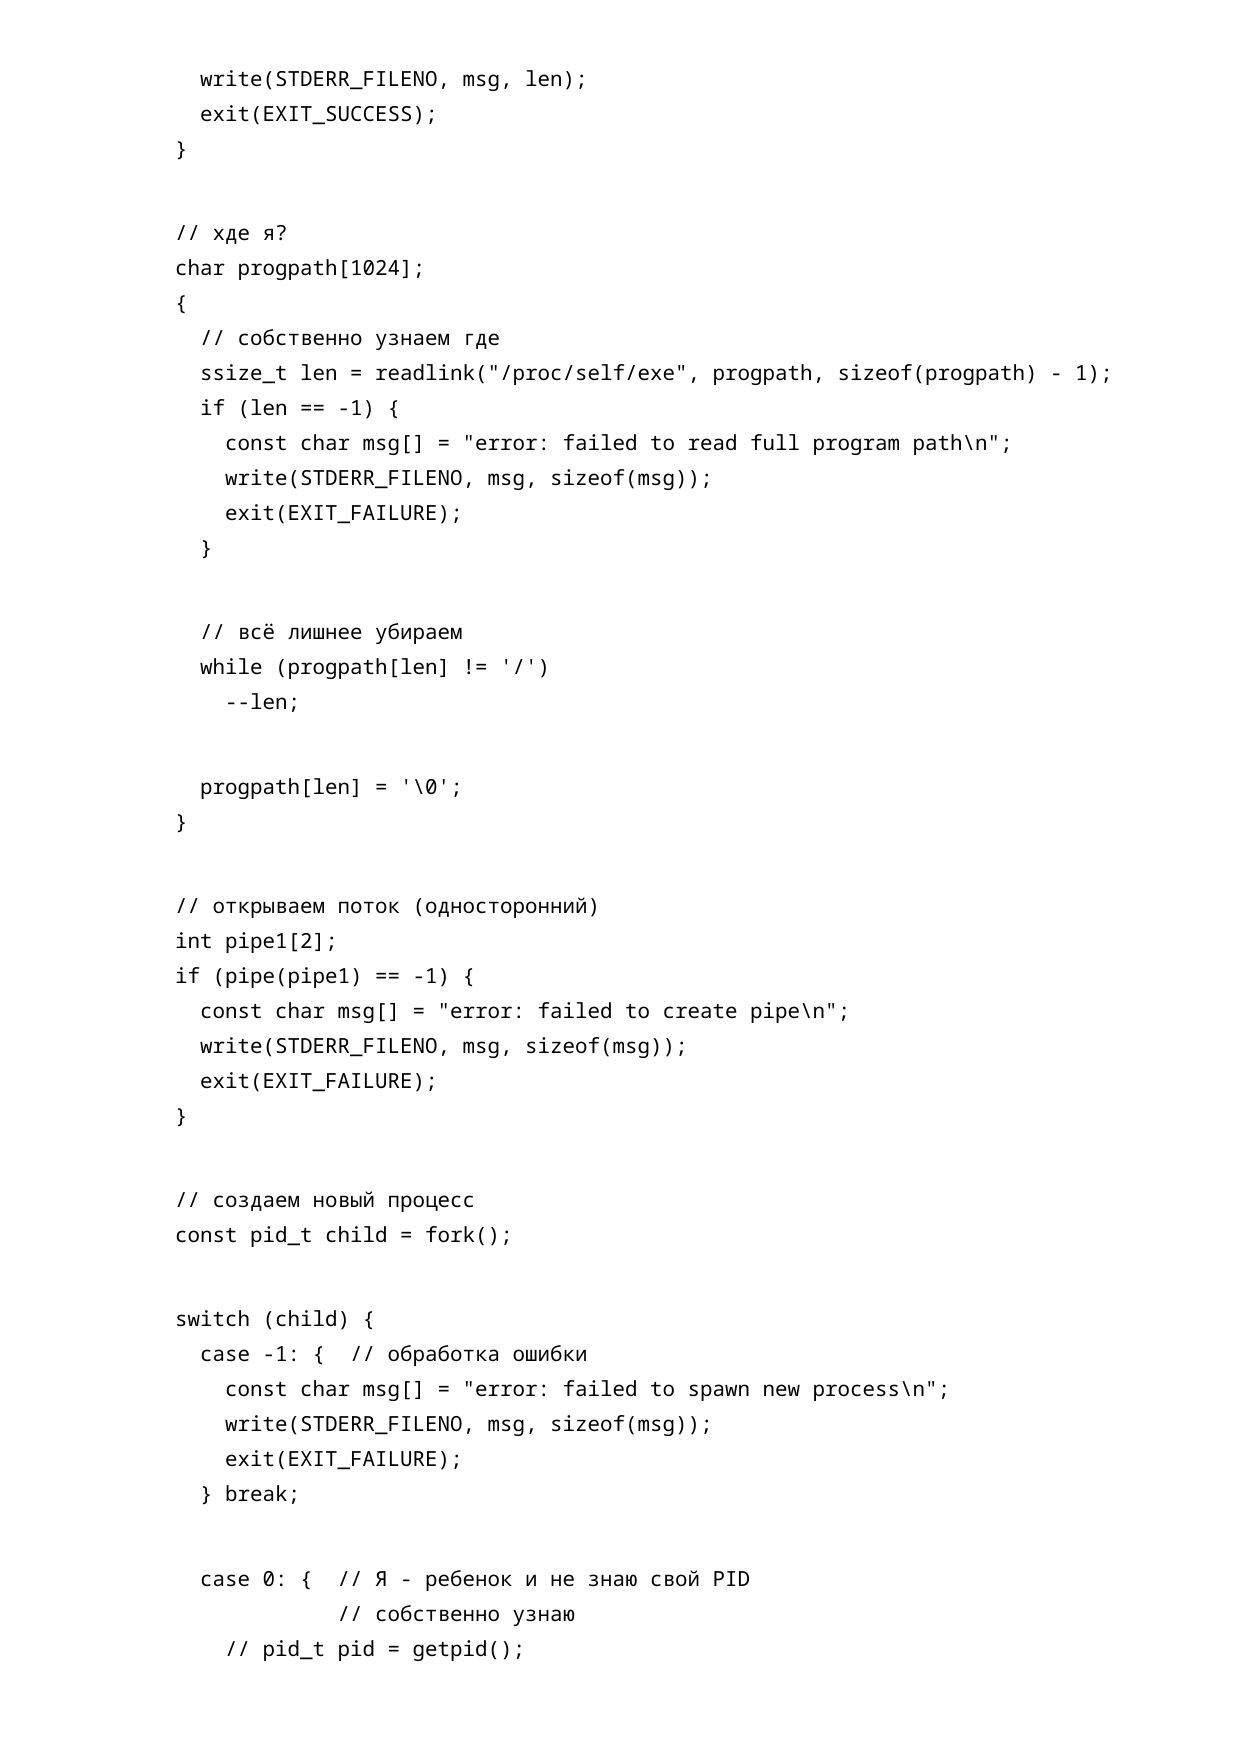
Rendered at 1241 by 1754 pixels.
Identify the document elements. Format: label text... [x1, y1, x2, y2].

text // pid_t pid = getpid(); [506, 1645, 1147, 1659]
text } [206, 544, 1147, 558]
text } [150, 1112, 182, 1126]
text exit(EXIT_SUCCESS); [256, 110, 418, 124]
text write(STDERR_FILENO, msg, sizeof(msg)); [693, 474, 1147, 488]
text if (pipe(pipe1) == -1) { [150, 972, 219, 986]
text } [181, 818, 1147, 832]
text write(STDERR_FILENO, msg, len); [568, 75, 1147, 89]
text progpath[len] = '\0'; [307, 783, 356, 797]
text // собственно узнаю [518, 1610, 1147, 1624]
text exit(EXIT_SUCCESS); [418, 110, 1147, 124]
text write(STDERR_FILENO, msg, sizeof(msg)); [497, 1042, 607, 1056]
text char progpath[1024]; [344, 264, 406, 278]
text --len; [150, 698, 1147, 713]
text const char msg[] = "error: failed to spawn new process\n"; [703, 1386, 814, 1400]
text while (progpath[len] != '/') [340, 663, 1147, 678]
text if (len == -1) { [368, 404, 394, 418]
text exit(EXIT_SUCCESS); [150, 110, 257, 124]
text write(STDERR_FILENO, msg, len); [497, 75, 568, 89]
text // собственно узнаю [150, 1610, 517, 1624]
text while (progpath[len] != '/') [150, 663, 289, 678]
text // хде я? [235, 229, 1147, 243]
text const char msg[] = "error: failed to spawn new process\n"; [397, 1386, 702, 1400]
text int pipe1[2]; [228, 937, 252, 951]
text const char msg[] = "error: failed to read full program path\n"; [419, 439, 814, 453]
text if (len == -1) { [243, 404, 368, 418]
text progpath[len] = '\0'; [150, 783, 202, 797]
text write(STDERR_FILENO, msg, sizeof(msg)); [150, 1042, 269, 1056]
text // pid_t pid = getpid(); [340, 1645, 421, 1659]
text const [150, 1231, 252, 1246]
text char progpath[1024]; [290, 264, 342, 278]
text if (pipe(pipe1) == -1) { [468, 972, 1147, 986]
text exit(EXIT_FAILURE); [150, 1456, 1147, 1470]
text exit(EXIT_FAILURE); [418, 1077, 1147, 1091]
text exit(EXIT_FAILURE); [443, 509, 1147, 523]
text // создаем новый процесс [260, 1196, 402, 1211]
text const char msg[] = "error: failed to spawn new process\n"; [815, 1386, 1147, 1400]
text // открываем поток (односторонний) [150, 902, 252, 916]
text case -1: { // обработка ошибки [150, 1351, 414, 1365]
text const char msg[] = "error: failed to create pipe\n"; [150, 1007, 371, 1021]
text exit(EXIT_FAILURE); [150, 1077, 257, 1091]
text // pid_t pid = getpid(); [265, 1645, 339, 1659]
text } [181, 145, 1147, 159]
text // открываем поток (односторонний) [593, 902, 1147, 916]
text // открываем поток (односторонний) [447, 902, 514, 916]
text write(STDERR_FILENO, msg, sizeof(msg)); [522, 474, 632, 488]
text ssize_t len = readlink("/proc/self/exe", progpath, sizeof(progpath) - 1); [765, 369, 919, 383]
text case -1: { // обработка ошибки [415, 1351, 1147, 1365]
text write(STDERR_FILENO, msg, sizeof(msg)); [672, 1421, 1147, 1435]
text } break; [150, 1491, 1147, 1505]
text case 0: { // Я - ребенок и не знаю свой PID [306, 1575, 427, 1589]
text write(STDERR_FILENO, msg, sizeof(msg)); [150, 474, 294, 488]
text // создаем новый процесс [436, 1196, 1147, 1211]
text ssize_t len = readlink("/proc/self/exe", progpath, sizeof(progpath) - 1); [515, 369, 714, 383]
text int pipe1[2]; [294, 937, 318, 951]
text if (len == -1) { [150, 404, 244, 418]
text char progpath[1024]; [150, 264, 239, 278]
text if (pipe(pipe1) == -1) { [356, 972, 443, 986]
text // создаем новый процесс [403, 1196, 436, 1211]
text write(STDERR_FILENO, msg, sizeof(msg)); [150, 1421, 521, 1435]
text // хде я? [150, 229, 229, 243]
text write(STDERR_FILENO, msg, sizeof(msg)); [668, 1042, 1147, 1056]
text // pid_t pid = getpid(); [453, 1645, 494, 1659]
text const char msg[] = "error: failed to read full program path\n"; [150, 439, 396, 453]
text switch (child) { [150, 1316, 1147, 1330]
text exit(EXIT_FAILURE); [150, 509, 282, 523]
text } [150, 145, 182, 159]
text } [150, 818, 182, 832]
text write(STDERR_FILENO, msg, sizeof(msg)); [293, 474, 521, 488]
text case 0: { // Я - ребенок и не знаю свой PID [428, 1575, 1147, 1589]
text // собственно узнаем где [485, 334, 1147, 348]
text if (len == -1) { [393, 404, 1147, 418]
text char progpath[1024]; [240, 264, 284, 278]
text const char msg[] = "error: failed to spawn new process\n"; [150, 1386, 396, 1400]
text const char msg[] = "error: failed to create pipe\n"; [778, 1007, 1147, 1021]
text // собственно узнаем где [150, 334, 380, 348]
text ssize_t len = readlink("/proc/self/exe", progpath, sizeof(progpath) - 1); [150, 369, 482, 383]
text if (pipe(pipe1) == -1) { [315, 972, 356, 986]
text exit(EXIT_FAILURE); [256, 1077, 418, 1091]
text write(STDERR_FILENO, msg, len); [150, 75, 269, 89]
text progpath[len] = '\0'; [253, 783, 305, 797]
text // всё лишнее убираем [415, 628, 1147, 643]
text int pipe1[2]; [319, 937, 1147, 951]
text write(STDERR_FILENO, msg, len); [268, 75, 496, 89]
text while (progpath[len] != '/') [290, 663, 334, 678]
text { [150, 299, 182, 313]
text pid_t child = fork(); [253, 1231, 1147, 1246]
text // всё лишнее убираем [381, 628, 414, 643]
text progpath[len] = '\0'; [203, 783, 246, 797]
text write(STDERR_FILENO, msg, sizeof(msg)); [268, 1042, 496, 1056]
text } [181, 1112, 1147, 1126]
text case 0: { // Я - ребенок и не знаю свой PID [150, 1575, 307, 1589]
text // всё лишнее убираем [150, 628, 380, 643]
text int pipe1[2]; [150, 937, 227, 951]
text char progpath[1024]; [407, 264, 1147, 278]
text int pipe1[2]; [253, 937, 292, 951]
text { [181, 299, 1147, 313]
text // pid_t pid = getpid(); [150, 1645, 264, 1659]
text // открываем поток (односторонний) [253, 902, 419, 916]
text // открываем поток (односторонний) [515, 902, 593, 916]
text const char msg[] = "error: failed to create pipe\n"; [394, 1007, 752, 1021]
text exit(EXIT_FAILURE); [281, 509, 443, 523]
text // создаем новый процесс [150, 1196, 254, 1211]
text progpath[len] = '\0'; [357, 783, 1147, 797]
text // собственно узнаем где [381, 334, 479, 348]
text const char msg[] = "error: failed to read full program path\n"; [915, 439, 1147, 453]
text } [150, 544, 207, 558]
text write(STDERR_FILENO, msg, sizeof(msg)); [522, 1421, 671, 1435]
